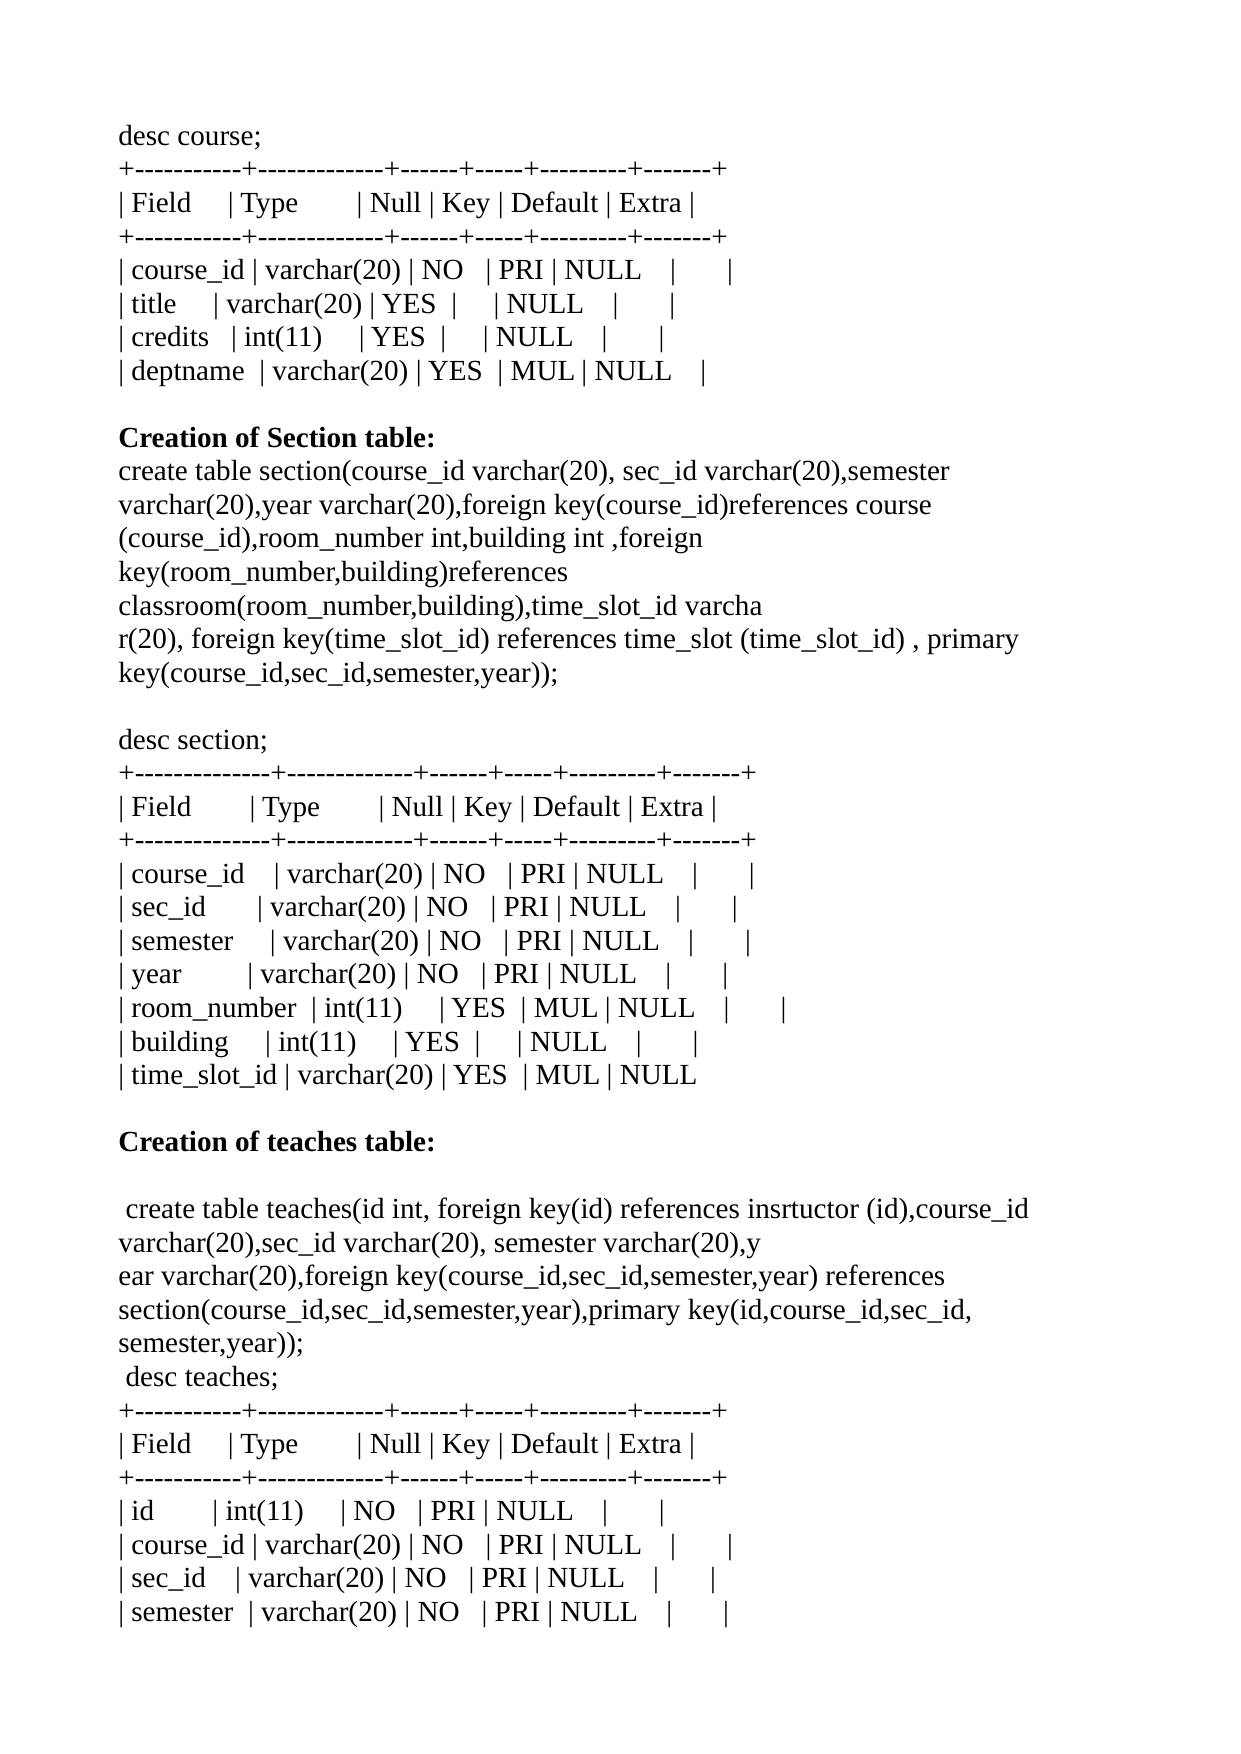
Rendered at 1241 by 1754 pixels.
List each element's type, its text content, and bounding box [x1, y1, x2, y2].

text r(20), foreign key(time_slot_id) references time_slot (time_slot_id) , primary key(course_id,sec_id,semester,year)); [118, 621, 1122, 688]
text create table teaches(id int, foreign key(id) references insrtuctor (id),course_id varchar(20),sec_id varchar(20), semester varchar(20),y [118, 1191, 1122, 1258]
text | semester | varchar(20) | NO | PRI | NULL | | [118, 1594, 1122, 1627]
text | Field | Type | Null | Key | Default | Extra | [118, 789, 1122, 822]
text | room_number | int(11) | YES | MUL | NULL | | [118, 990, 1122, 1024]
text +-----------+-------------+------+-----+---------+-------+ [118, 1393, 1122, 1426]
text | time_slot_id | varchar(20) | YES | MUL | NULL [118, 1057, 1122, 1091]
text +-----------+-------------+------+-----+---------+-------+ [118, 152, 1122, 185]
text | building | int(11) | YES | | NULL | | [118, 1024, 1122, 1057]
text | course_id | varchar(20) | NO | PRI | NULL | | [118, 252, 1122, 286]
text | deptname | varchar(20) | YES | MUL | NULL | [118, 353, 1122, 386]
text +--------------+-------------+------+-----+---------+-------+ [118, 755, 1122, 789]
text | id | int(11) | NO | PRI | NULL | | [118, 1493, 1122, 1527]
text create table section(course_id varchar(20), sec_id varchar(20),semester varchar(20),year varchar(20),foreign key(course_id)references course (course_id),room_number int,building int ,foreign key(room_number,building)references classroom(room_number,building),time_slot_id varcha [118, 453, 1122, 621]
text ear varchar(20),foreign key(course_id,sec_id,semester,year) references section(course_id,sec_id,semester,year),primary key(id,course_id,sec_id, [118, 1258, 1122, 1326]
text desc course; [118, 118, 1122, 152]
text | credits | int(11) | YES | | NULL | | [118, 319, 1122, 353]
text | course_id | varchar(20) | NO | PRI | NULL | | [118, 856, 1122, 889]
text +-----------+-------------+------+-----+---------+-------+ [118, 219, 1122, 252]
text | Field | Type | Null | Key | Default | Extra | [118, 1426, 1122, 1460]
text | year | varchar(20) | NO | PRI | NULL | | [118, 957, 1122, 990]
text | title | varchar(20) | YES | | NULL | | [118, 286, 1122, 319]
text | sec_id | varchar(20) | NO | PRI | NULL | | [118, 889, 1122, 923]
text Creation of Section table: [118, 420, 1122, 453]
text | sec_id | varchar(20) | NO | PRI | NULL | | [118, 1560, 1122, 1594]
text desc teaches; [118, 1359, 1122, 1393]
text semester,year)); [118, 1326, 1122, 1359]
text | Field | Type | Null | Key | Default | Extra | [118, 185, 1122, 219]
text | semester | varchar(20) | NO | PRI | NULL | | [118, 923, 1122, 957]
text Creation of teaches table: [118, 1124, 1122, 1158]
text | course_id | varchar(20) | NO | PRI | NULL | | [118, 1527, 1122, 1560]
text +--------------+-------------+------+-----+---------+-------+ [118, 822, 1122, 856]
text desc section; [118, 722, 1122, 755]
text +-----------+-------------+------+-----+---------+-------+ [118, 1460, 1122, 1493]
